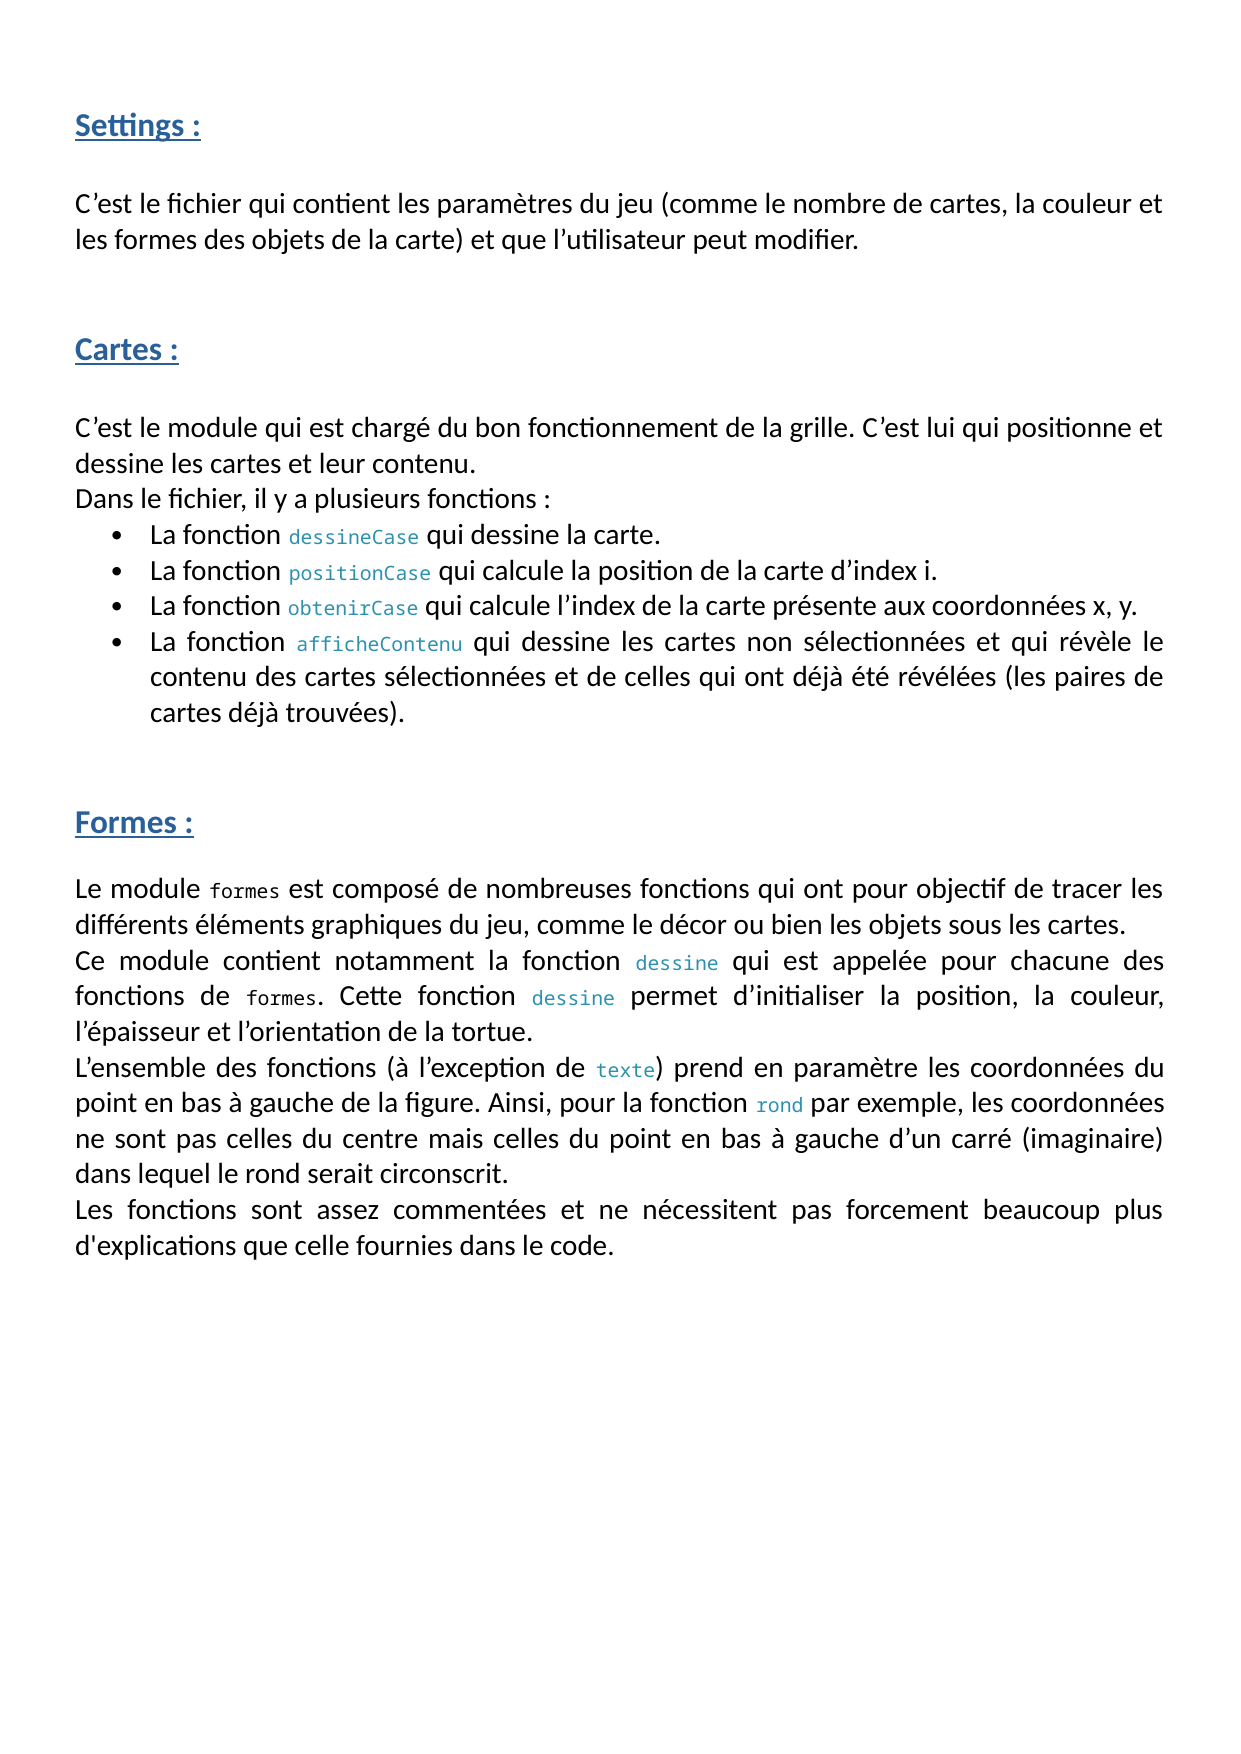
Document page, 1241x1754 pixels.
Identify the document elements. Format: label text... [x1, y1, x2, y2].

text Ce module contient notamment la fonction dessine qui est appelée pour chacune des fonctions de formes. Cette fonction dessine permet d’initialiser la position, la couleur, l’épaisseur et l’orientation de la tortue. [75, 942, 1165, 1049]
list La fonction afficheContenu qui dessine les cartes non sélectionnées et qui révèle le contenu des cartes sélectionnées et de celles qui ont déjà été révélées (les paires de cartes déjà trouvées). [112, 623, 1165, 730]
text Dans le fichier, il y a plusieurs fonctions : [75, 480, 1165, 516]
text L’ensemble des fonctions (à l’exception de texte) prend en paramètre les coordonnées du point en bas à gauche de la figure. Ainsi, pour la fonction rond par exemple, les coordonnées ne sont pas celles du centre mais celles du point en bas à gauche d’un carré (imaginaire) dans lequel le rond serait circonscrit. [75, 1049, 1165, 1191]
list La fonction dessineCase qui dessine la carte. [112, 516, 1165, 552]
text Les fonctions sont assez commentées et ne nécessitent pas forcement beaucoup plus d'explications que celle fournies dans le code. [75, 1191, 1165, 1262]
subtitle Formes : [75, 801, 1165, 842]
list La fonction obtenirCase qui calcule l’index de la carte présente aux coordonnées x, y. [112, 587, 1165, 623]
subtitle Cartes : [75, 328, 1165, 368]
list La fonction positionCase qui calcule la position de la carte d’index i. [112, 552, 1165, 587]
text C’est le module qui est chargé du bon fonctionnement de la grille. C’est lui qui positionne et dessine les cartes et leur contenu. [75, 409, 1165, 480]
text Le module formes est composé de nombreuses fonctions qui ont pour objectif de tracer les différents éléments graphiques du jeu, comme le décor ou bien les objets sous les cartes. [75, 871, 1165, 942]
text C’est le fichier qui contient les paramètres du jeu (comme le nombre de cartes, la couleur et les formes des objets de la carte) et que l’utilisateur peut modifier. [75, 185, 1165, 256]
subtitle Settings : [75, 104, 1165, 144]
